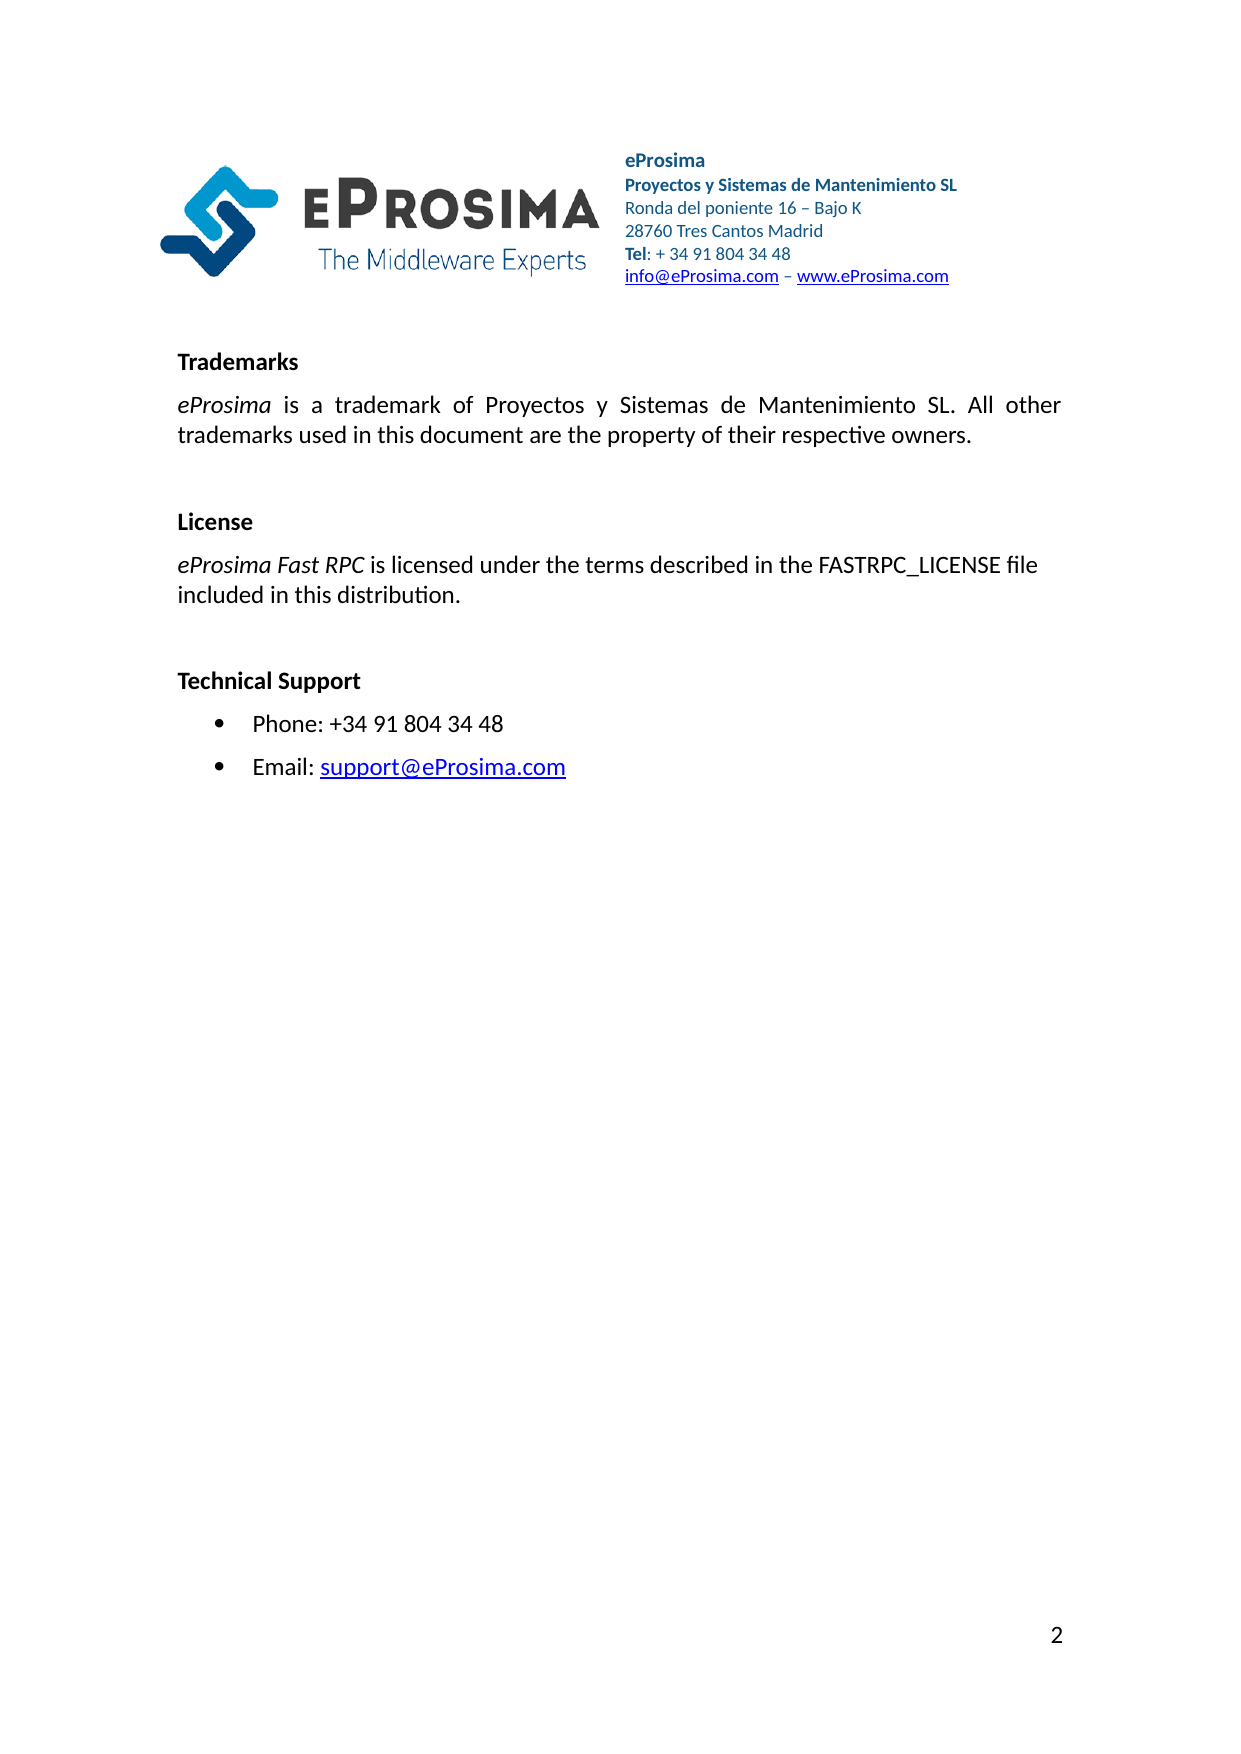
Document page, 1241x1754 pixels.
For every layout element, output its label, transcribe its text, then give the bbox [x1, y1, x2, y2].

list Phone: +34 91 804 34 48 [215, 708, 1063, 739]
table_header eProsima Proyectos y Sistemas de Mantenimiento SL Ronda del poniente 16 – Bajo K 28760 Tres Cantos Madrid Tel: + 34 91 804 34 48 info@eProsima.com – www.eProsima.com [614, 148, 1033, 311]
text Trademarks [177, 346, 1063, 377]
text License [177, 506, 1063, 536]
text Technical Support [177, 665, 1063, 696]
list Email: support@eProsima.com [215, 751, 1063, 782]
text eProsima is a trademark of Proyectos y Sistemas de Mantenimiento SL. All other trademarks used in this document are the property of their respective owners. [177, 389, 1063, 450]
table_header [148, 148, 613, 311]
text eProsima Fast RPC is licensed under the terms described in the FASTRPC_LICENSE file included in this distribution. [177, 549, 1063, 610]
picture [158, 164, 603, 280]
